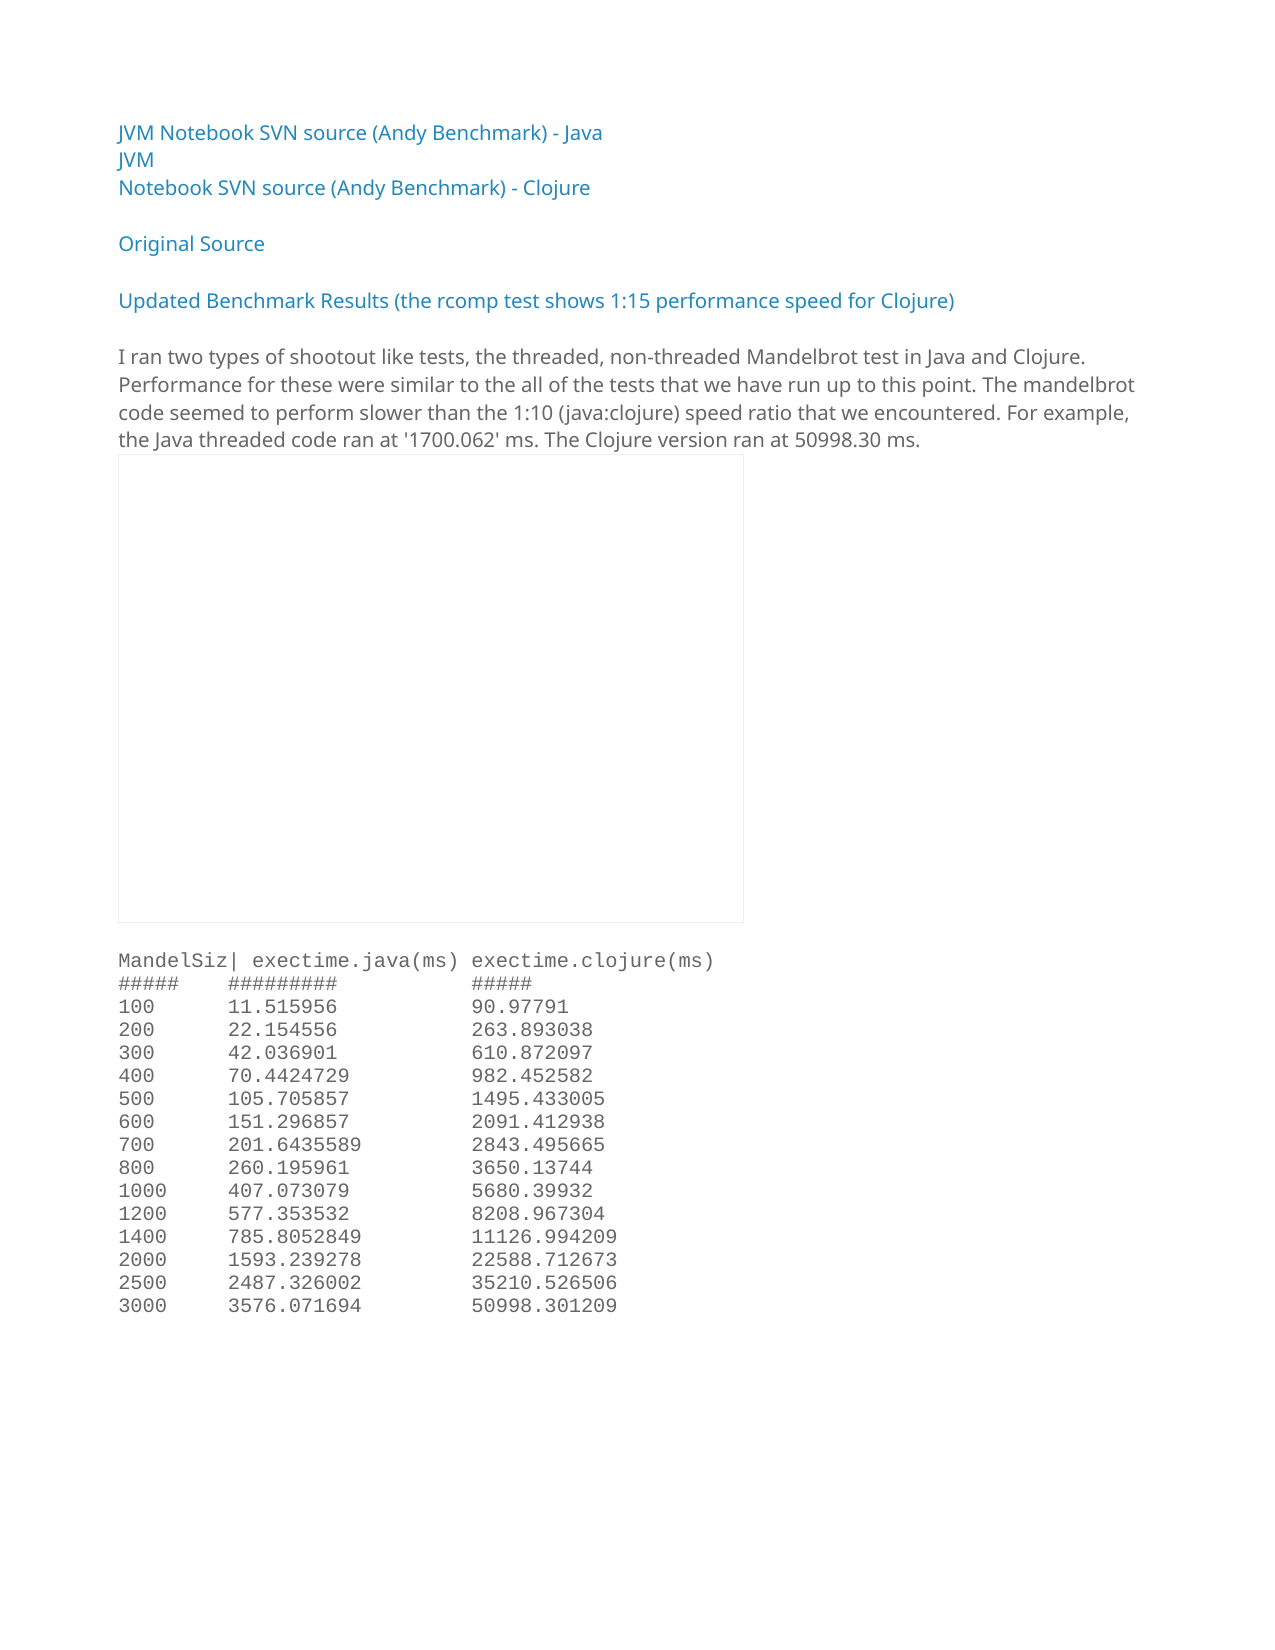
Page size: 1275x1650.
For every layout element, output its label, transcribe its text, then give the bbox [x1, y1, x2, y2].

text 2000 1593.239278 22588.712673 [118, 1250, 1157, 1273]
text 1400 785.8052849 11126.994209 [118, 1227, 1157, 1250]
text 2500 2487.326002 35210.526506 [118, 1273, 1157, 1296]
text 300 42.036901 610.872097 [118, 1043, 1157, 1066]
text 800 260.195961 3650.13744 [118, 1158, 1157, 1181]
text JVM Notebook SVN source (Andy Benchmark) - Java JVM Notebook SVN source (Andy Benchmark) - Clojure Original Source Updated Benchmark Results (the rcomp test shows 1:15 performance speed for Clojure) I ran two types of shootout like tests, the threaded, non-threaded Mandelbrot test in Java and Clojure. Performance for these were similar to the all of the tests that we have run up to this point. The mandelbrot code seemed to perform slower than the 1:10 (java:clojure) speed ratio that we encountered. For example, the Java threaded code ran at '1700.062' ms. The Clojure version ran at 50998.30 ms. [118, 118, 1157, 938]
text 600 151.296857 2091.412938 [118, 1112, 1157, 1135]
text 500 105.705857 1495.433005 [118, 1089, 1157, 1112]
text MandelSiz| exectime.java(ms) exectime.clojure(ms) [118, 951, 1157, 974]
text 1200 577.353532 8208.967304 [118, 1204, 1157, 1227]
text 200 22.154556 263.893038 [118, 1020, 1157, 1043]
text 1000 407.073079 5680.39932 [118, 1181, 1157, 1204]
text 100 11.515956 90.97791 [118, 997, 1157, 1020]
text ##### ######### ##### [118, 974, 1157, 997]
text 700 201.6435589 2843.495665 [118, 1135, 1157, 1158]
text 3000 3576.071694 50998.301209 [118, 1296, 1157, 1319]
text 400 70.4424729 982.452582 [118, 1066, 1157, 1089]
